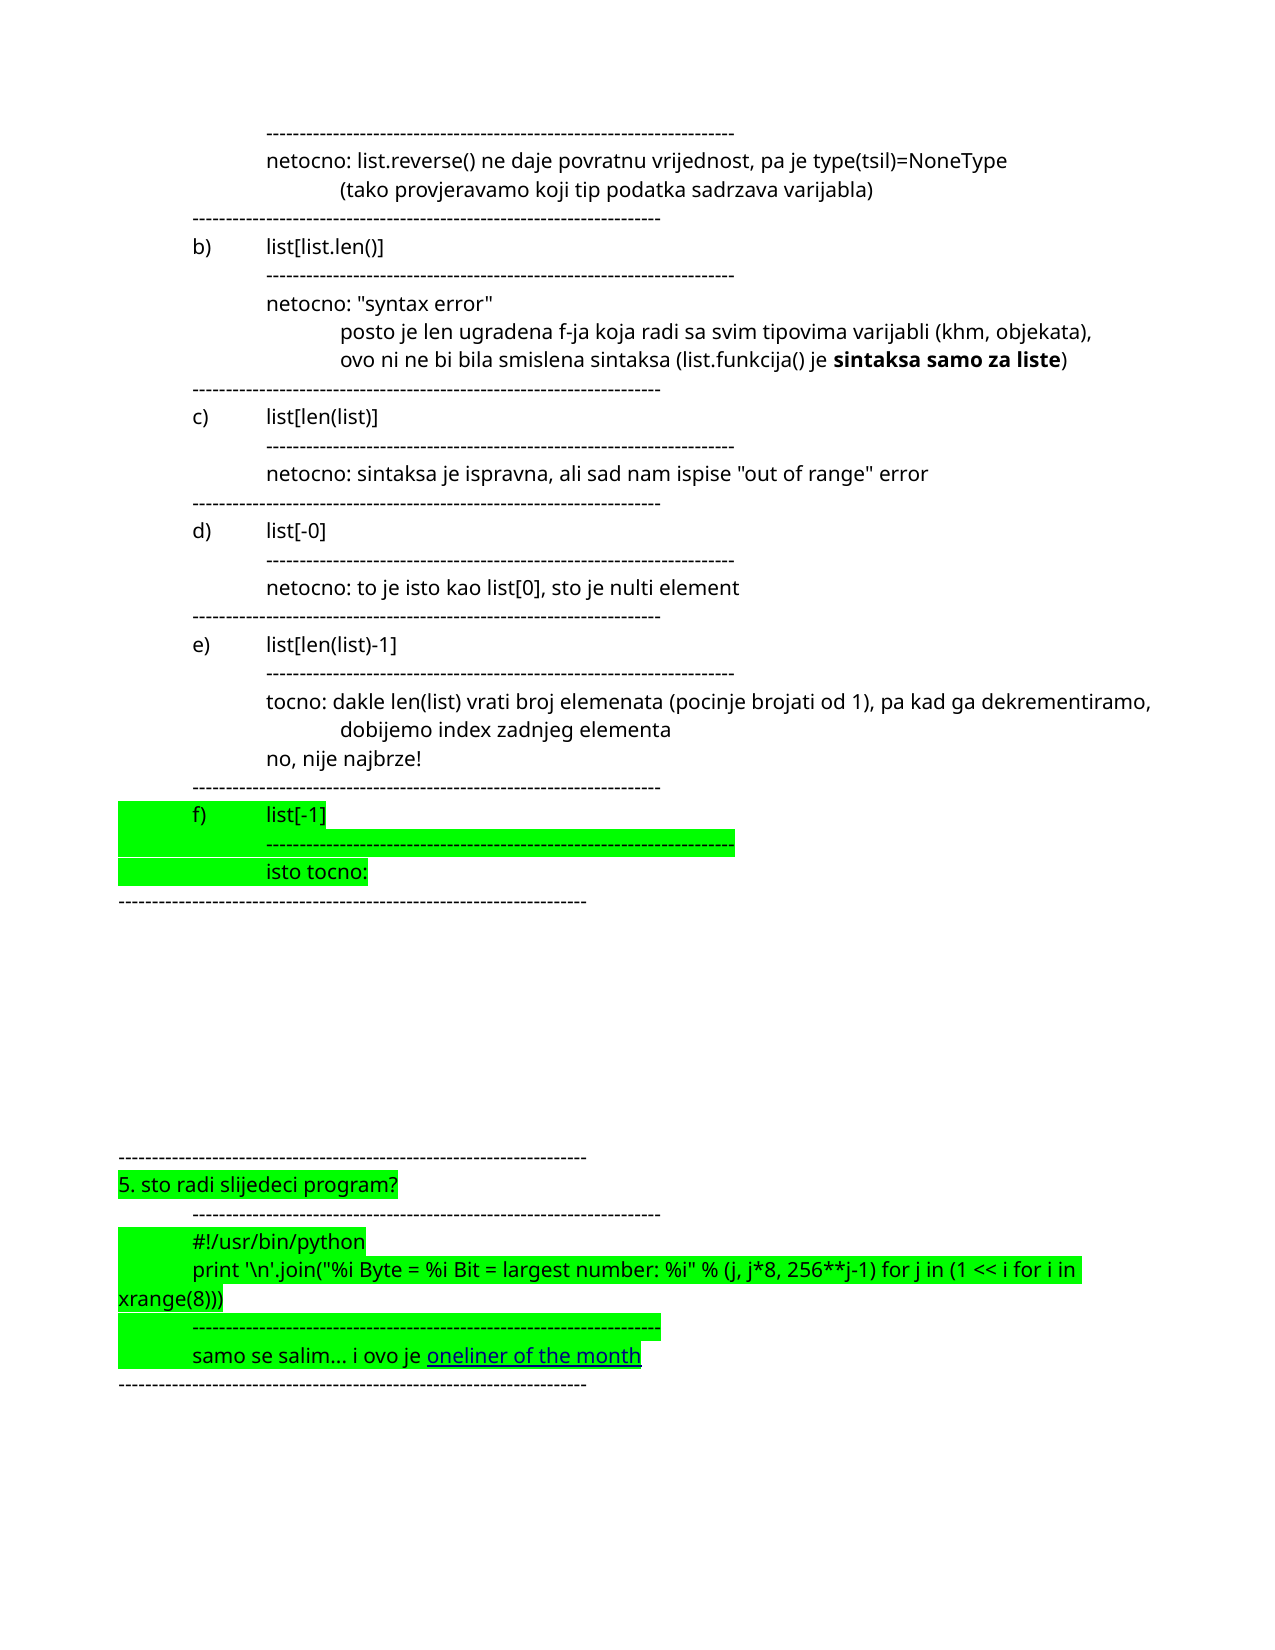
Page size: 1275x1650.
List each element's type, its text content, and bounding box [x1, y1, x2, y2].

text no, nije najbrze! [118, 744, 1157, 772]
text samo se salim... i ovo je oneliner of the month [118, 1341, 1157, 1369]
text ---------------------------------------------------------------------- [118, 488, 1157, 516]
text d) list[-0] [118, 516, 1157, 545]
text ---------------------------------------------------------------------- [118, 1199, 1157, 1227]
text 5. sto radi slijedeci program? [118, 1170, 1157, 1199]
text ---------------------------------------------------------------------- [118, 1142, 1157, 1170]
text c) list[len(list)] [118, 402, 1157, 431]
text ---------------------------------------------------------------------- [118, 658, 1157, 687]
text netocno: sintaksa je ispravna, ali sad nam ispise "out of range" error [118, 459, 1157, 488]
text ---------------------------------------------------------------------- [118, 829, 1157, 857]
text ---------------------------------------------------------------------- [118, 545, 1157, 573]
text e) list[len(list)-1] [118, 630, 1157, 658]
text ---------------------------------------------------------------------- [118, 260, 1157, 289]
text ---------------------------------------------------------------------- [118, 203, 1157, 232]
text print '\n'.join("%i Byte = %i Bit = largest number: %i" % (j, j*8, 256**j-1) for j in (1 << i for i in xrange(8))) [118, 1256, 1157, 1312]
text b) list[list.len()] [118, 232, 1157, 260]
text ---------------------------------------------------------------------- [118, 1369, 1157, 1398]
text ovo ni ne bi bila smislena sintaksa (list.funkcija() je sintaksa samo za liste) [118, 346, 1157, 374]
text #!/usr/bin/python [118, 1227, 1157, 1256]
text netocno: list.reverse() ne daje povratnu vrijednost, pa je type(tsil)=NoneType [118, 147, 1157, 175]
text ---------------------------------------------------------------------- [118, 118, 1157, 147]
text posto je len ugradena f-ja koja radi sa svim tipovima varijabli (khm, objekata), [118, 317, 1157, 346]
text ---------------------------------------------------------------------- [118, 886, 1157, 914]
text isto tocno: [118, 857, 1157, 886]
text ---------------------------------------------------------------------- [118, 374, 1157, 402]
text ---------------------------------------------------------------------- [118, 772, 1157, 801]
text netocno: "syntax error" [118, 289, 1157, 317]
text ---------------------------------------------------------------------- [118, 1312, 1157, 1341]
text f) list[-1] [118, 801, 1157, 829]
text (tako provjeravamo koji tip podatka sadrzava varijabla) [118, 175, 1157, 203]
text dobijemo index zadnjeg elementa [118, 715, 1157, 744]
text ---------------------------------------------------------------------- [118, 602, 1157, 630]
text tocno: dakle len(list) vrati broj elemenata (pocinje brojati od 1), pa kad ga dekrementiramo, [118, 687, 1157, 715]
text netocno: to je isto kao list[0], sto je nulti element [118, 573, 1157, 602]
text ---------------------------------------------------------------------- [118, 431, 1157, 459]
